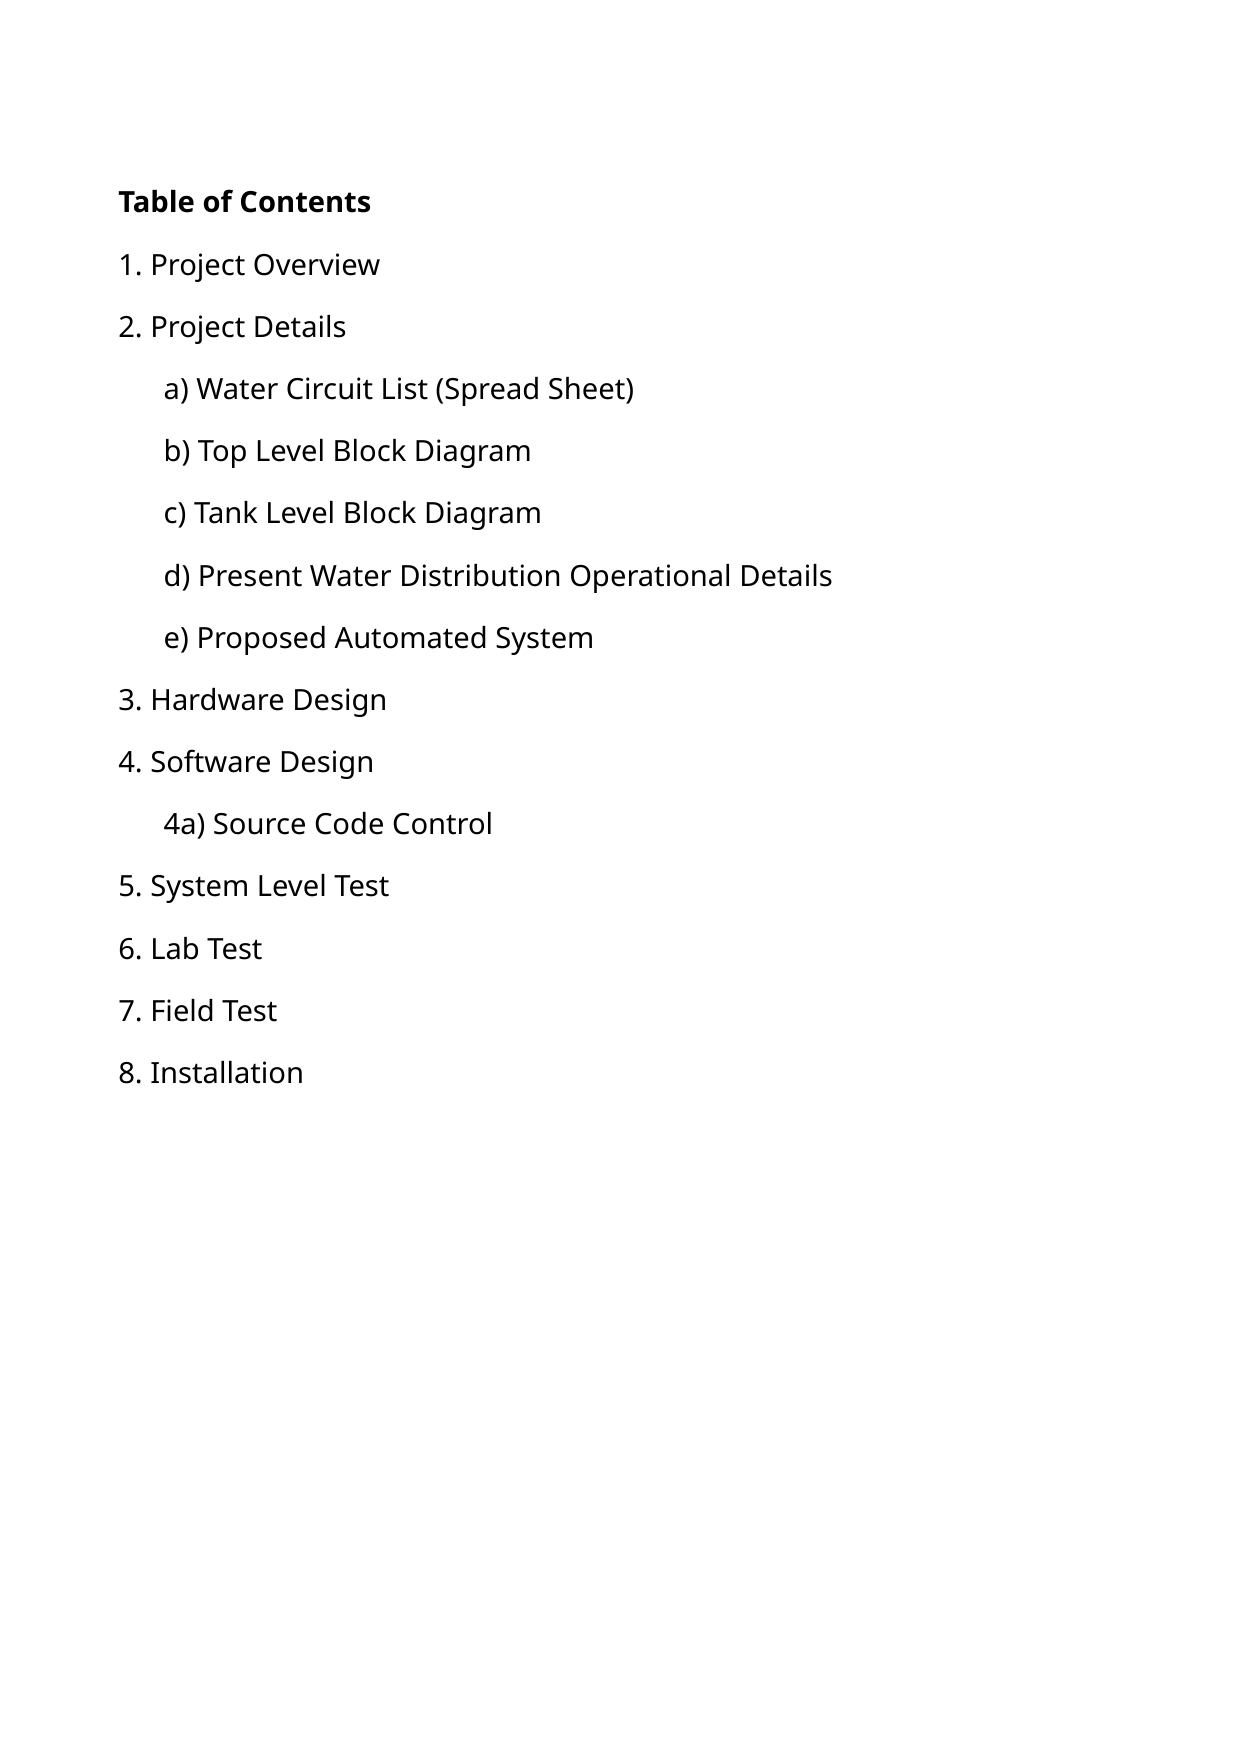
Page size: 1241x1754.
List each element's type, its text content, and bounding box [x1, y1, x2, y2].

text 7. Field Test [118, 990, 1122, 1030]
text e) Proposed Automated System [118, 617, 1122, 657]
text b) Top Level Block Diagram [118, 430, 1122, 470]
text 2. Project Details [118, 306, 1122, 346]
text 4a) Source Code Control [118, 803, 1122, 843]
text 1. Project Overview [118, 244, 1122, 283]
text 5. System Level Test [118, 866, 1122, 905]
text 4. Software Design [118, 741, 1122, 781]
text 3. Hardware Design [118, 679, 1122, 719]
text c) Tank Level Block Diagram [118, 493, 1122, 532]
text 6. Lab Test [118, 928, 1122, 968]
text d) Present Water Distribution Operational Details [118, 555, 1122, 594]
text 8. Installation [118, 1052, 1122, 1092]
text a) Water Circuit List (Spread Sheet) [118, 368, 1122, 408]
text Table of Contents [118, 182, 1122, 221]
